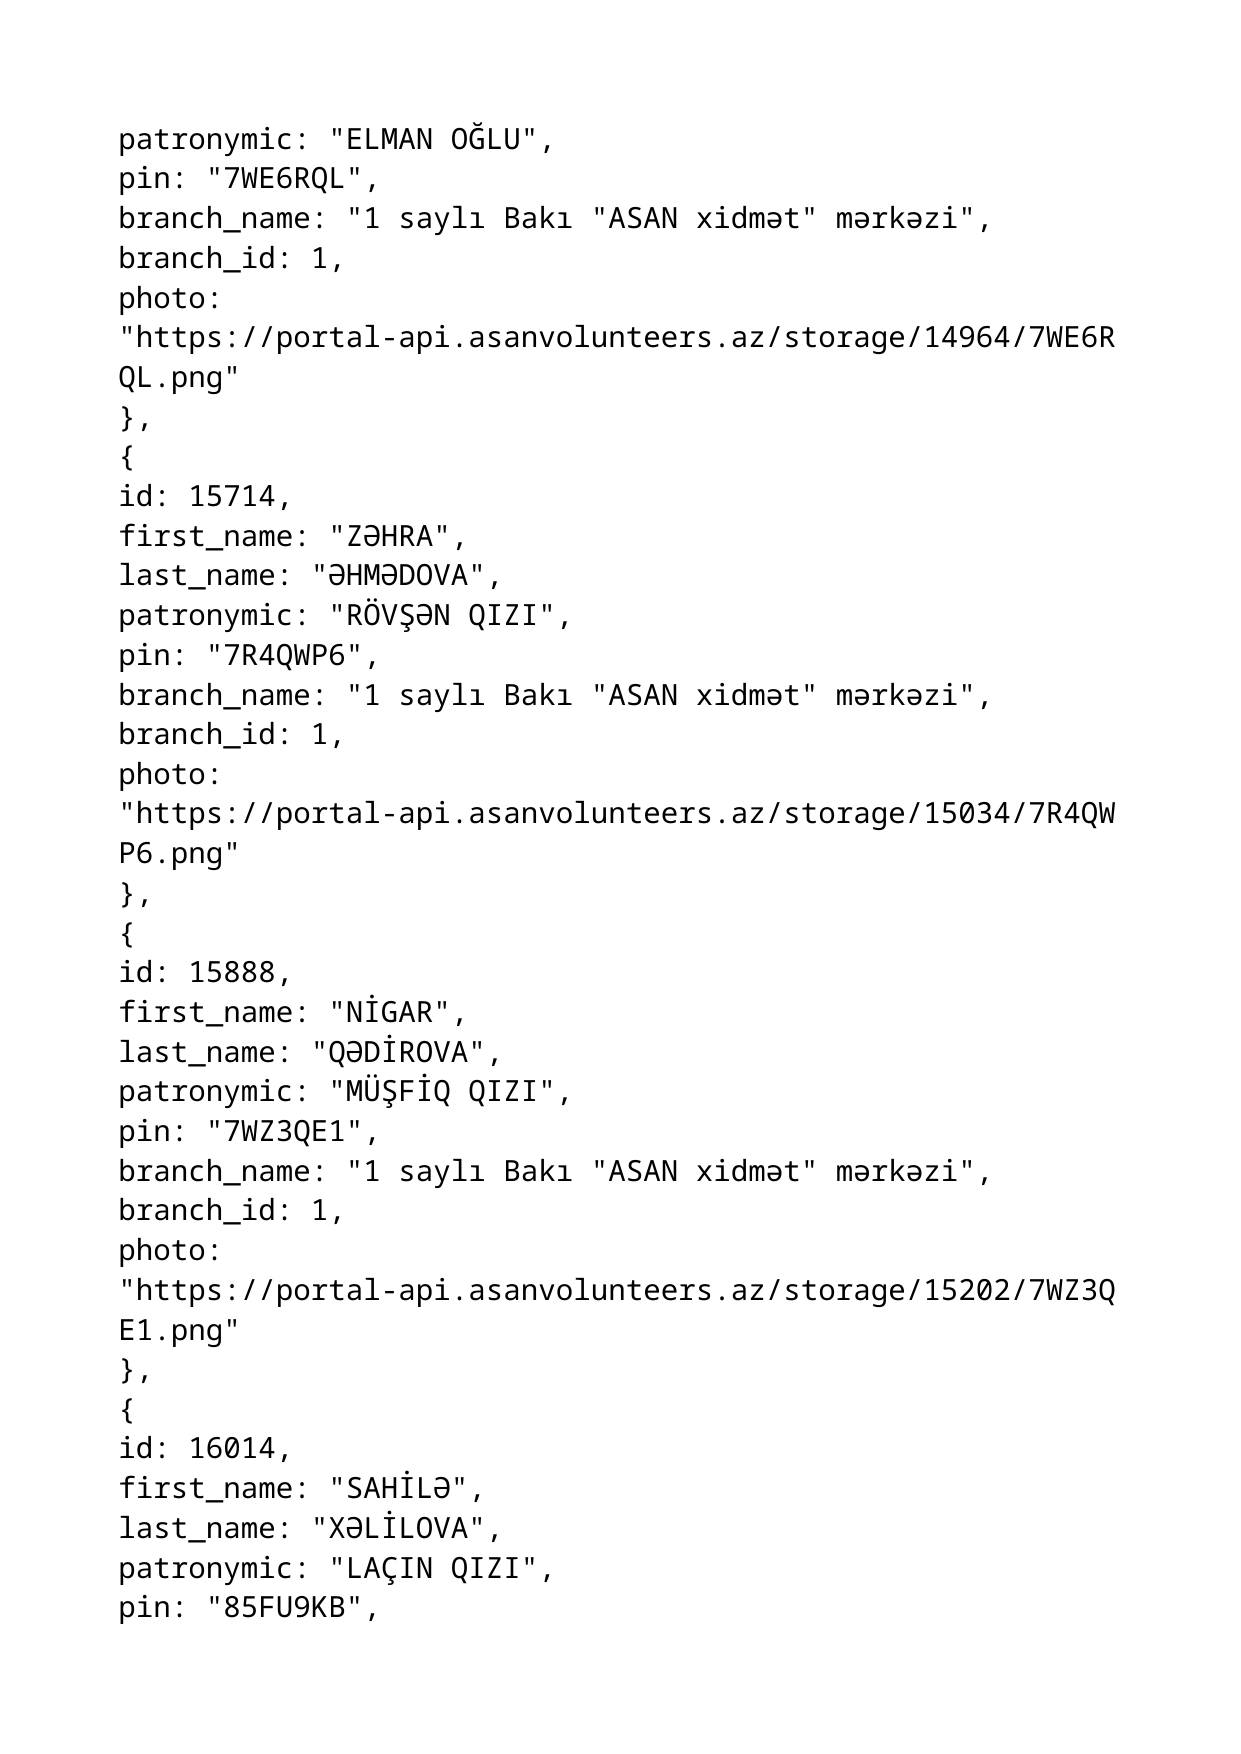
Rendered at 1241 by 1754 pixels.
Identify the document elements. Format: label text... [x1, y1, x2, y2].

text first_name: "ZƏHRA", [118, 515, 1122, 555]
text last_name: "ƏHMƏDOVA", [118, 555, 1122, 594]
text pin: "7WE6RQL", [118, 158, 1122, 197]
text }, [118, 872, 1122, 912]
text pin: "7R4QWP6", [118, 634, 1122, 674]
text patronymic: "LAÇIN QIZI", [118, 1547, 1122, 1587]
text pin: "7WZ3QE1", [118, 1110, 1122, 1150]
text last_name: "XƏLİLOVA", [118, 1507, 1122, 1547]
text last_name: "QƏDİROVA", [118, 1031, 1122, 1071]
text patronymic: "ELMAN OĞLU", [118, 118, 1122, 158]
text photo: "https://portal-api.asanvolunteers.az/storage/14964/7WE6RQL.png" [118, 277, 1122, 396]
text }, [118, 396, 1122, 436]
text { [118, 436, 1122, 475]
text { [118, 1388, 1122, 1428]
text first_name: "SAHİLƏ", [118, 1467, 1122, 1507]
text branch_name: "1 saylı Bakı "ASAN xidmət" mərkəzi", [118, 197, 1122, 237]
text patronymic: "RÖVŞƏN QIZI", [118, 594, 1122, 634]
text branch_id: 1, [118, 237, 1122, 277]
text branch_name: "1 saylı Bakı "ASAN xidmət" mərkəzi", [118, 1150, 1122, 1190]
text pin: "85FU9KB", [118, 1587, 1122, 1626]
text id: 16014, [118, 1428, 1122, 1467]
text patronymic: "MÜŞFİQ QIZI", [118, 1071, 1122, 1110]
text photo: "https://portal-api.asanvolunteers.az/storage/15034/7R4QWP6.png" [118, 753, 1122, 872]
text id: 15888, [118, 952, 1122, 991]
text branch_id: 1, [118, 1190, 1122, 1229]
text photo: "https://portal-api.asanvolunteers.az/storage/15202/7WZ3QE1.png" [118, 1229, 1122, 1348]
text branch_id: 1, [118, 713, 1122, 753]
text first_name: "NİGAR", [118, 991, 1122, 1031]
text { [118, 912, 1122, 952]
text id: 15714, [118, 475, 1122, 515]
text branch_name: "1 saylı Bakı "ASAN xidmət" mərkəzi", [118, 674, 1122, 713]
text }, [118, 1348, 1122, 1388]
